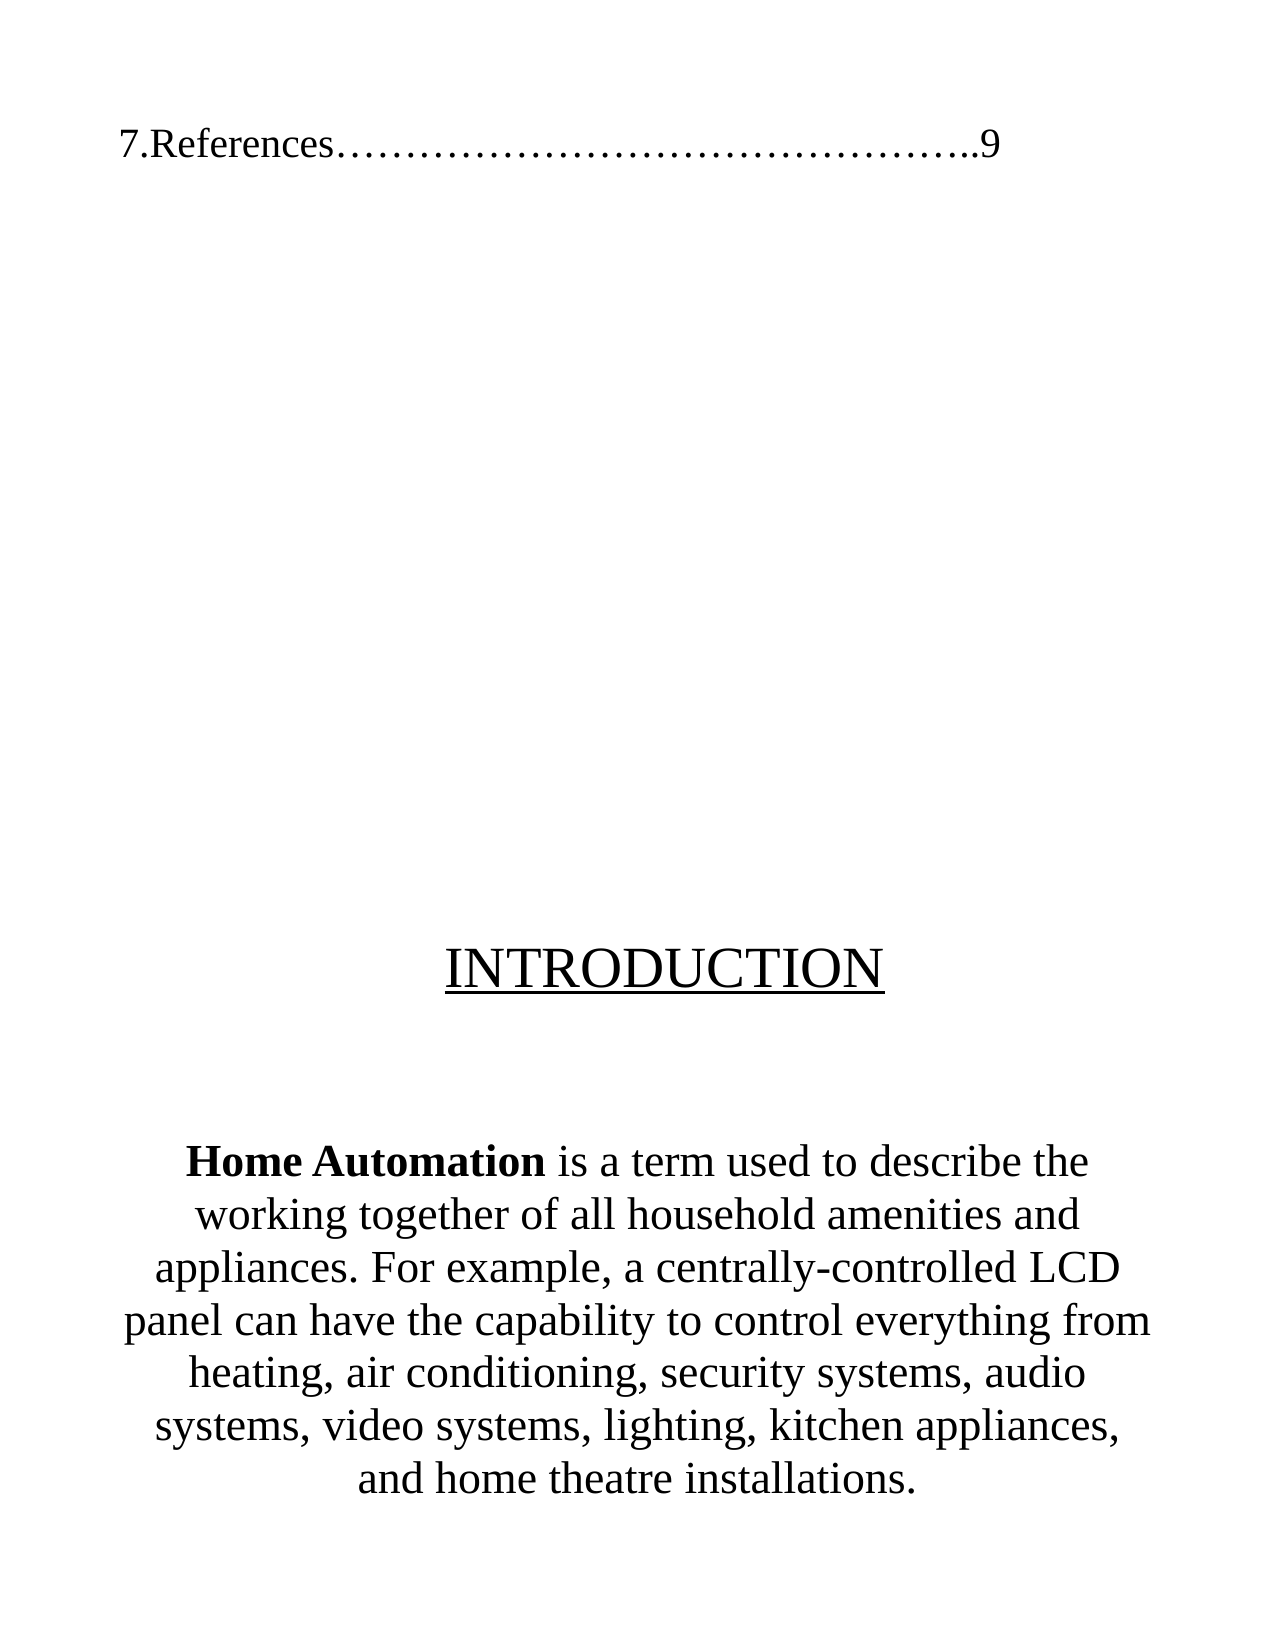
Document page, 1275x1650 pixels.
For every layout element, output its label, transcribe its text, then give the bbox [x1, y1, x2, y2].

text INTRODUCTION [118, 933, 1157, 1000]
text Home Automation is a term used to describe the working together of all household amenities and appliances. For example, a centrally-controlled LCD panel can have the capability to control everything from heating, air conditioning, security systems, audio systems, video systems, lighting, kitchen appliances, and home theatre installations. [118, 1134, 1157, 1503]
text 7.References………………………………………..9 [118, 118, 1157, 166]
